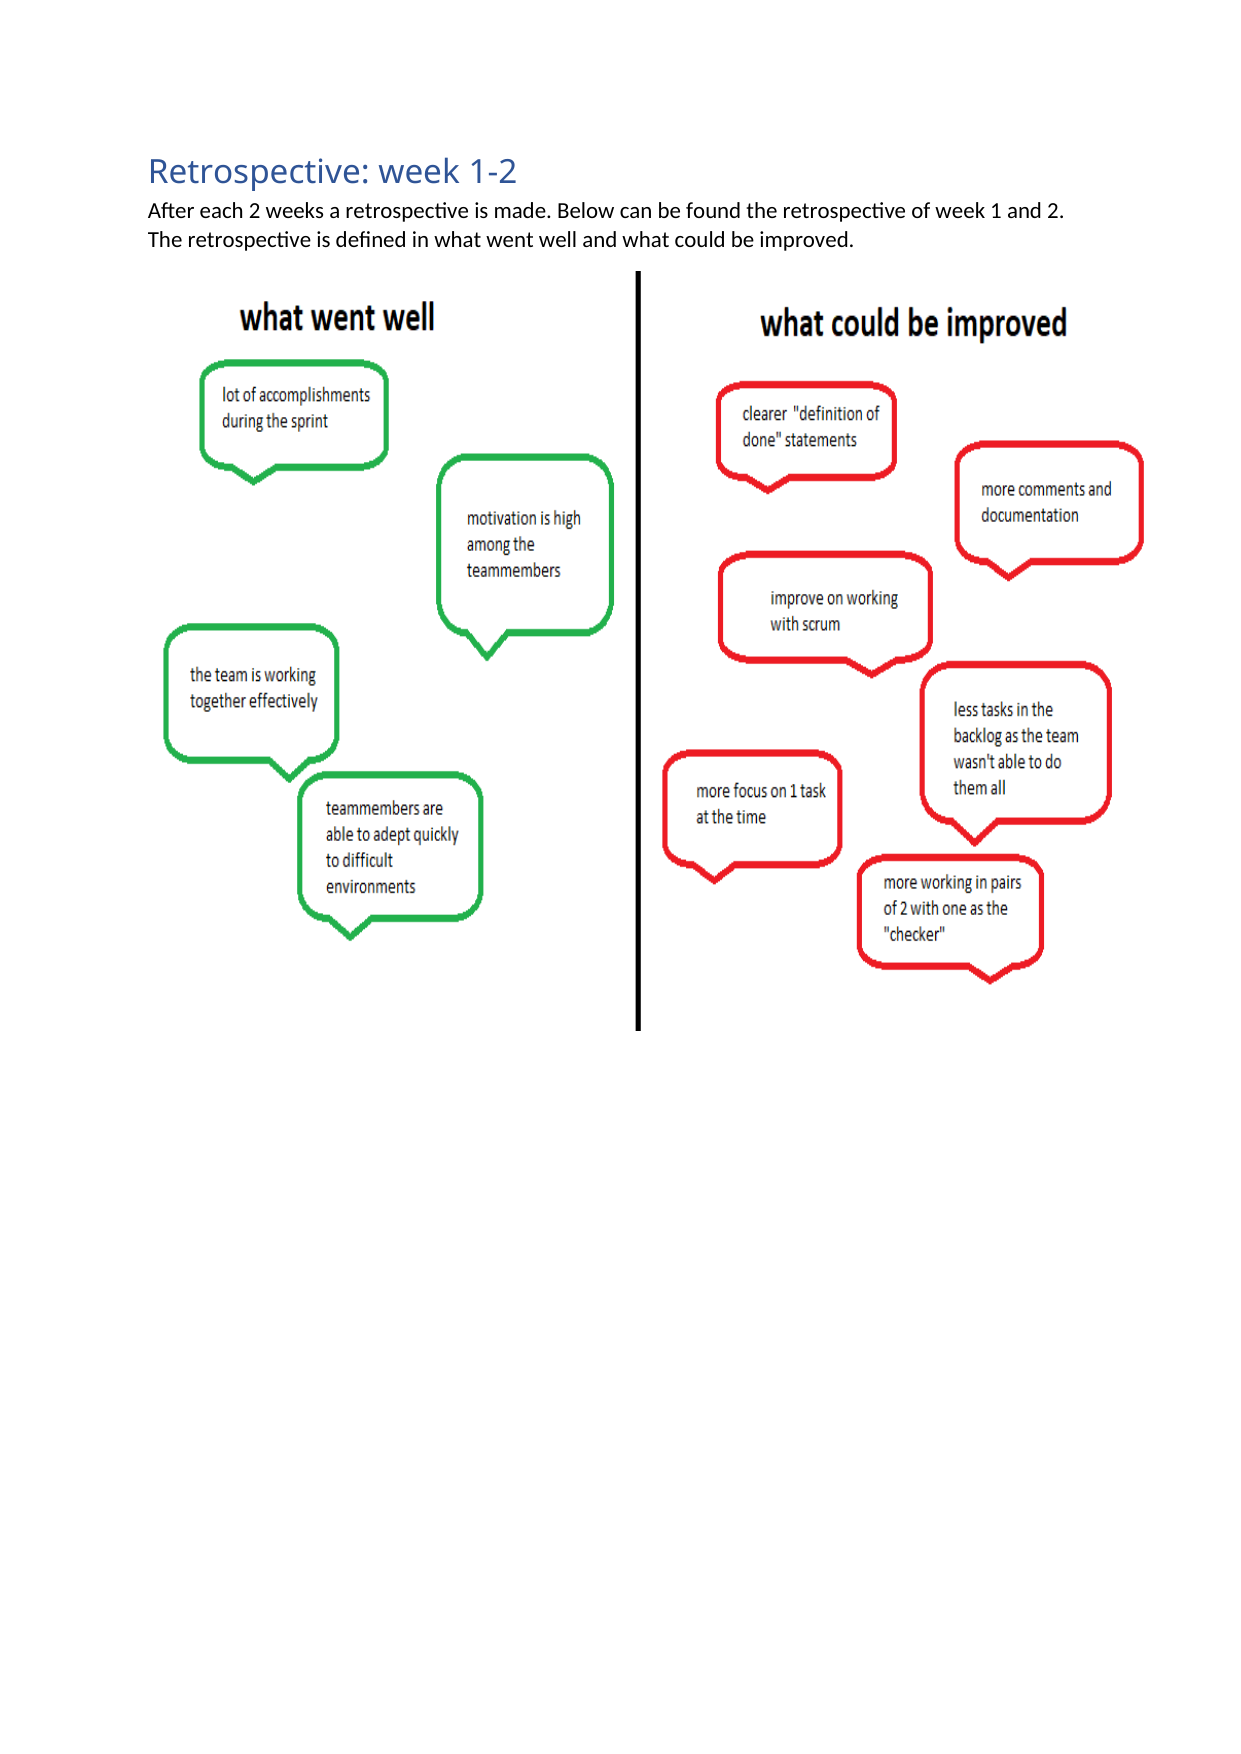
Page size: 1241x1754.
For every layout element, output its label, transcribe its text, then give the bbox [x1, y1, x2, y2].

text After each 2 weeks a retrospective is made. Below can be found the retrospective of week 1 and 2. The retrospective is defined in what went well and what could be improved. [148, 196, 1093, 253]
subtitle Retrospective: week 1-2 [148, 148, 1093, 193]
